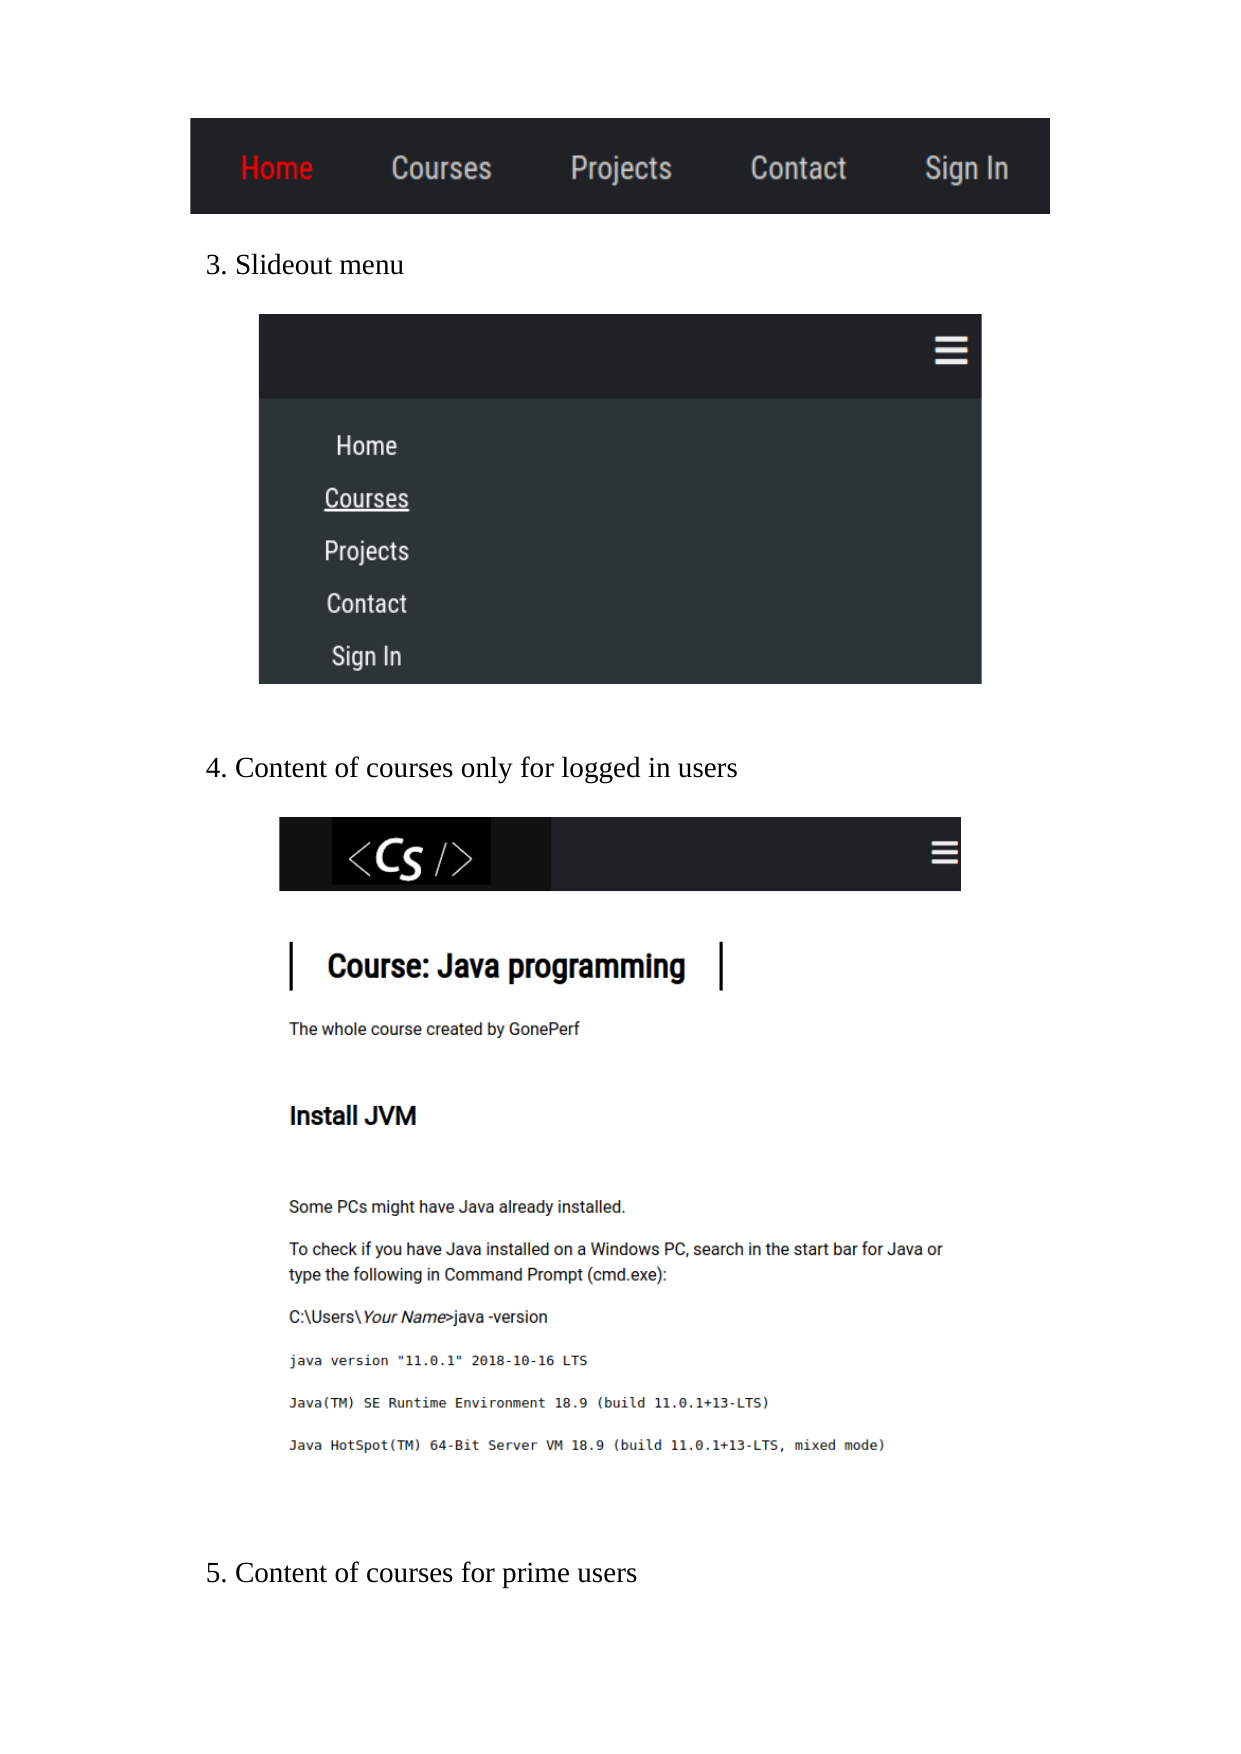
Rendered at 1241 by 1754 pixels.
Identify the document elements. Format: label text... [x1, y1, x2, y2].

text 5. Content of courses for prime users [118, 1555, 1122, 1589]
text 4. Content of courses only for logged in users [118, 750, 1122, 784]
picture [279, 817, 961, 1470]
picture [258, 314, 982, 684]
picture [190, 118, 1050, 214]
text 3. Slideout menu [118, 247, 1122, 281]
